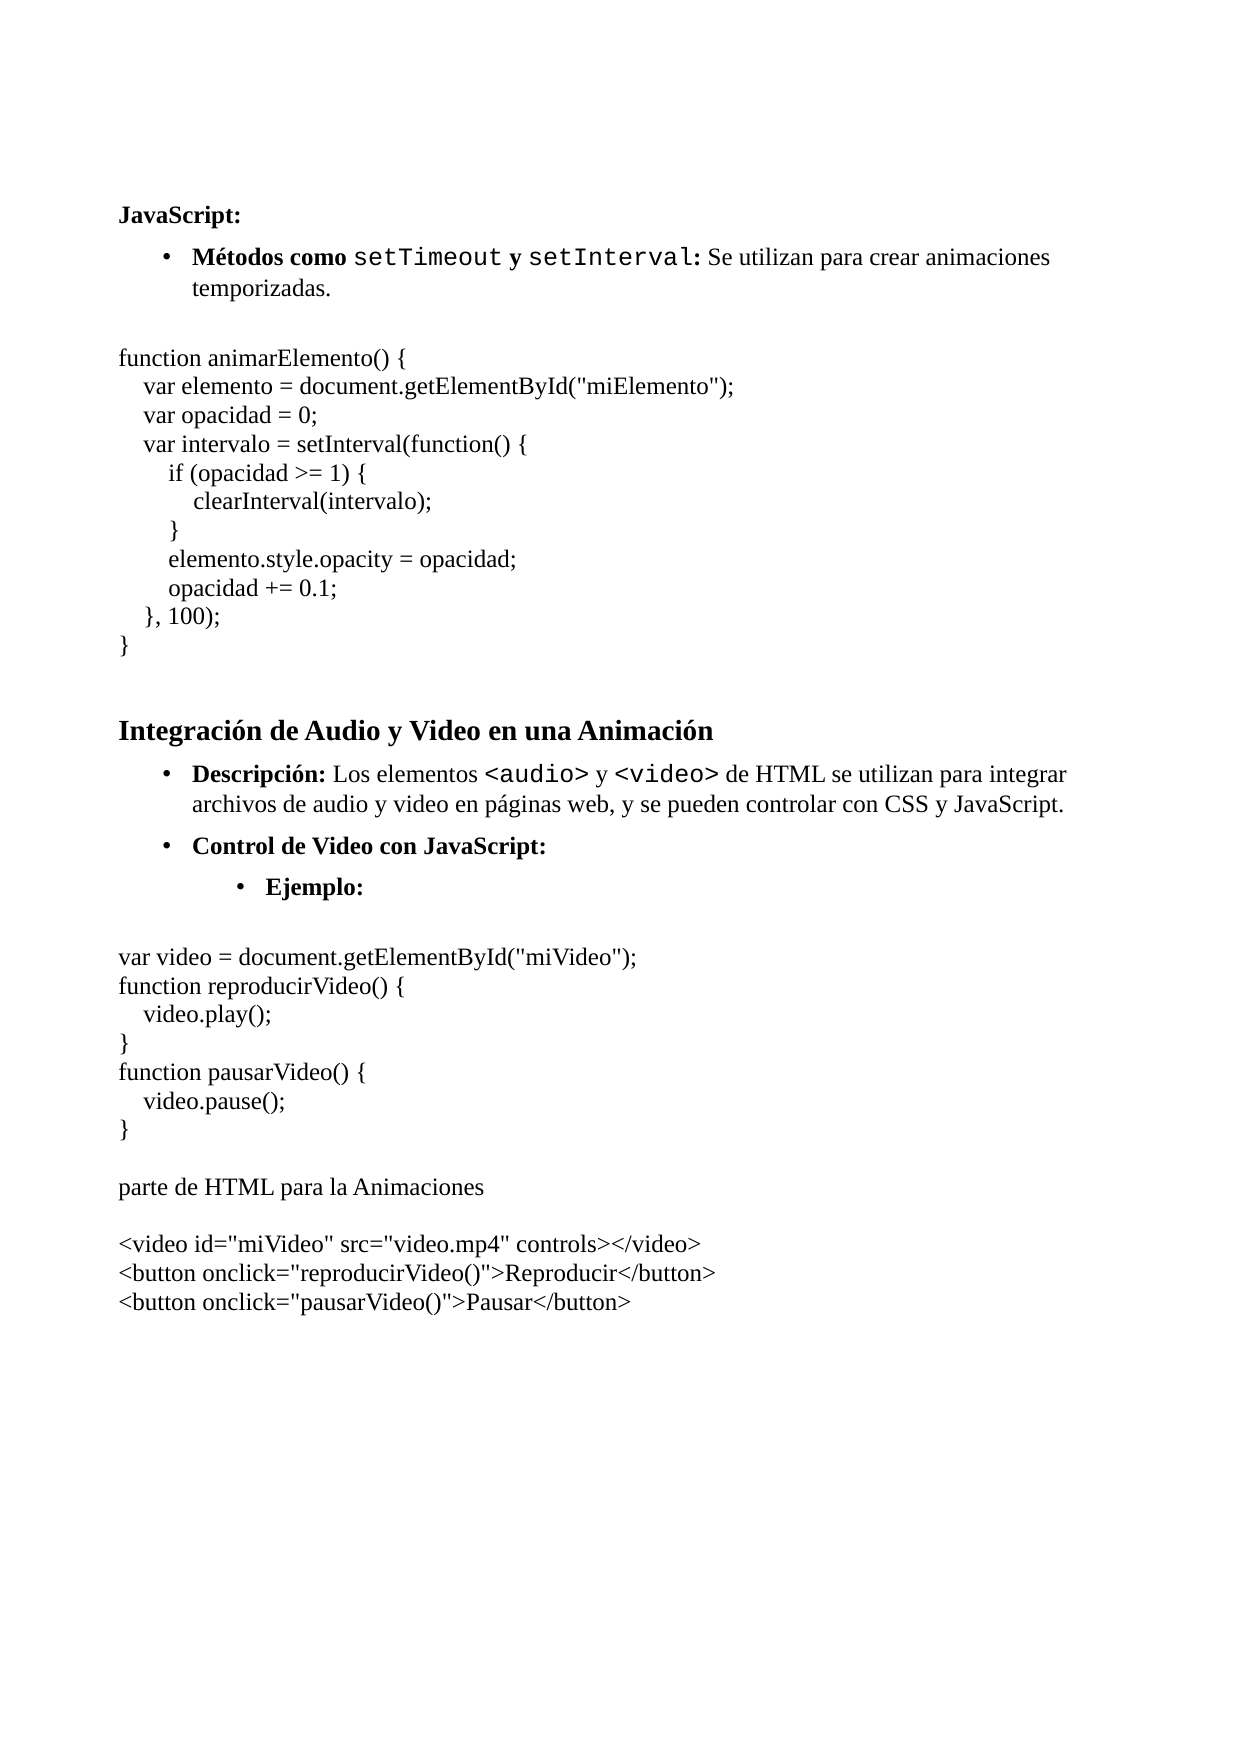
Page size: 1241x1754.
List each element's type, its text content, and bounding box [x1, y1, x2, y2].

text function animarElemento() { var elemento = document.getElementById("miElemento"); var opacidad = 0; var intervalo = setInterval(function() { if (opacidad >= 1) { clearInterval(intervalo); } elemento.style.opacity = opacidad; opacidad += 0.1; }, 100); } [118, 343, 1122, 688]
text JavaScript: [118, 201, 1122, 229]
list Descripción: Los elementos <audio> y <video> de HTML se utilizan para integrar archivos de audio y video en páginas web, y se pueden controlar con CSS y JavaScript. [162, 759, 1122, 818]
list Control de Video con JavaScript: [162, 831, 1122, 859]
text var video = document.getElementById("miVideo"); function reproducirVideo() { video.play(); } function pausarVideo() { video.pause(); } [118, 942, 1122, 1172]
text parte de HTML para la Animaciones [118, 1172, 1122, 1201]
text <video id="miVideo" src="video.mp4" controls></video> <button onclick="reproducirVideo()">Reproducir</button> <button onclick="pausarVideo()">Pausar</button> [118, 1229, 1122, 1344]
list Métodos como setTimeout y setInterval: Se utilizan para crear animaciones temporizadas. [162, 242, 1122, 301]
subtitle Integración de Audio y Video en una Animación [118, 713, 1122, 746]
list Ejemplo: [236, 872, 1122, 901]
